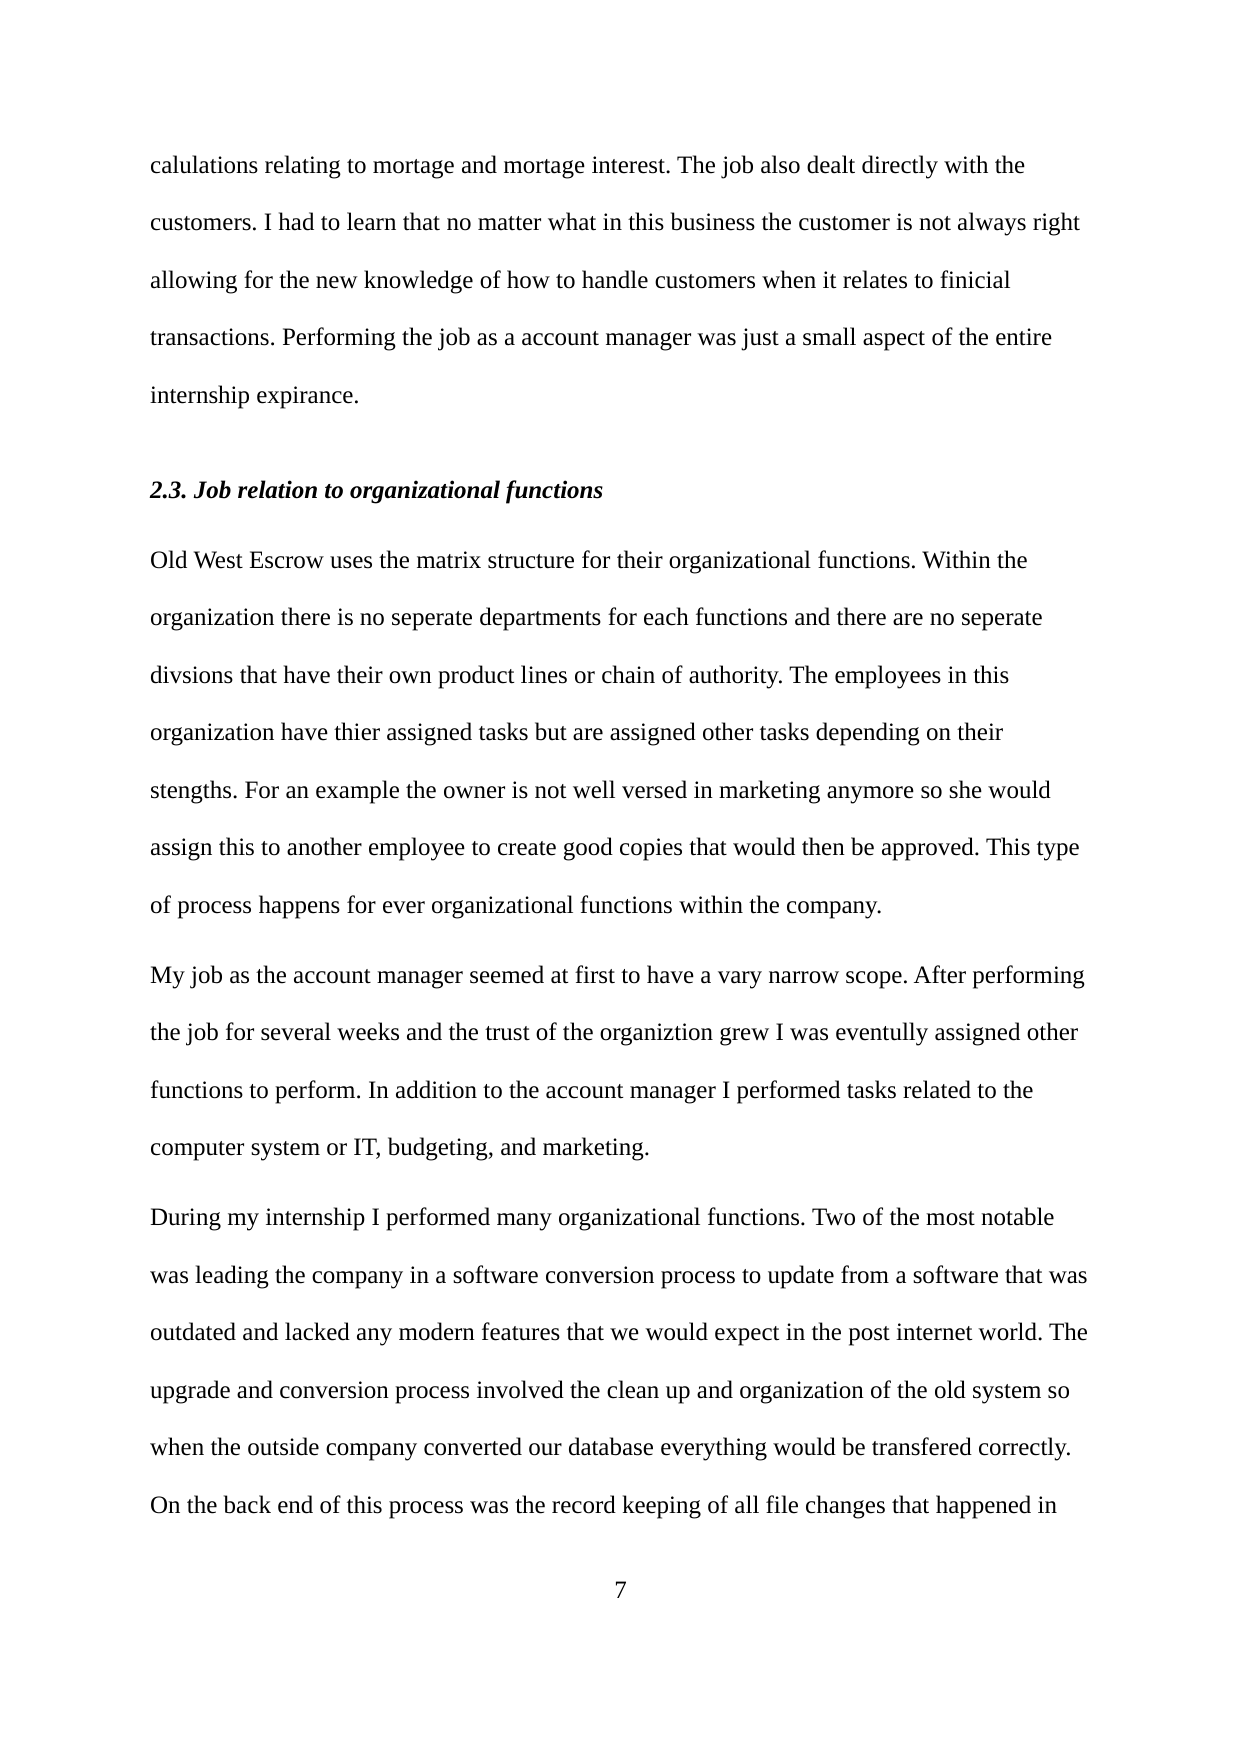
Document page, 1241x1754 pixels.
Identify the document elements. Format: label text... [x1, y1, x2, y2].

text Old West Escrow uses the matrix structure for their organizational functions. Within the organization there is no seperate departments for each functions and there are no seperate divsions that have their own product lines or chain of authority. The employees in this organization have thier assigned tasks but are assigned other tasks depending on their stengths. For an example the owner is not well versed in marketing anymore so she would assign this to another employee to create good copies that would then be approved. This type of process happens for ever organizational functions within the company. [150, 545, 1091, 919]
subtitle Job relation to organizational functions [150, 475, 1091, 504]
text During my internship I performed many organizational functions. Two of the most notable was leading the company in a software conversion process to update from a software that was outdated and lacked any modern features that we would expect in the post internet world. The upgrade and conversion process involved the clean up and organization of the old system so when the outside company converted our database everything would be transfered correctly. On the back end of this process was the record keeping of all file changes that happened in [150, 1202, 1091, 1519]
text My job as the account manager seemed at first to have a vary narrow scope. After performing the job for several weeks and the trust of the organiztion grew I was eventully assigned other functions to perform. In addition to the account manager I performed tasks related to the computer system or IT, budgeting, and marketing. [150, 960, 1091, 1161]
text calulations relating to mortage and mortage interest. The job also dealt directly with the customers. I had to learn that no matter what in this business the customer is not always right allowing for the new knowledge of how to handle customers when it relates to finicial transactions. Performing the job as a account manager was just a small aspect of the entire internship expirance. [150, 150, 1091, 409]
